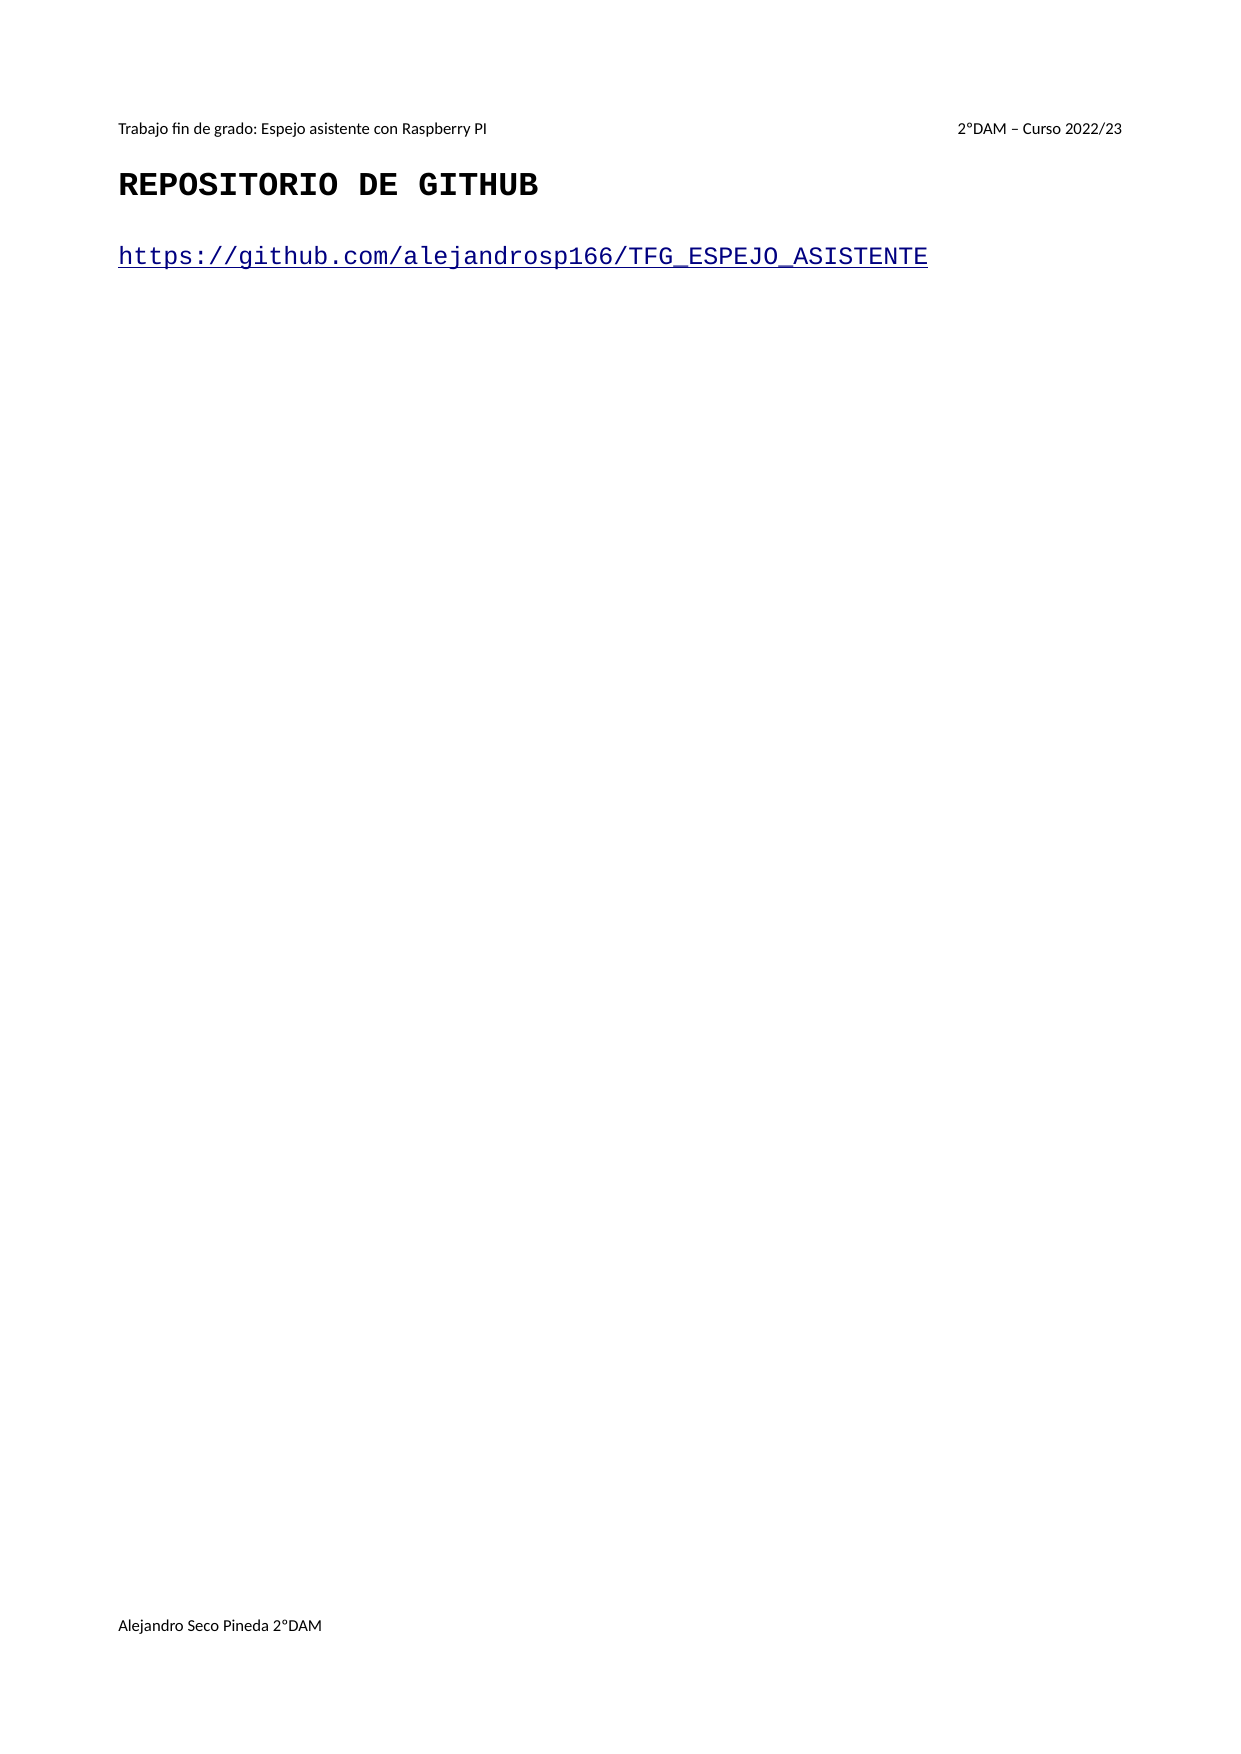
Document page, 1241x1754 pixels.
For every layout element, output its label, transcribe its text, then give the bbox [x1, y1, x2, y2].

text REPOSITORIO DE GITHUB [118, 168, 1104, 206]
text https://github.com/alejandrosp166/TFG_ESPEJO_ASISTENTE [118, 243, 1104, 272]
